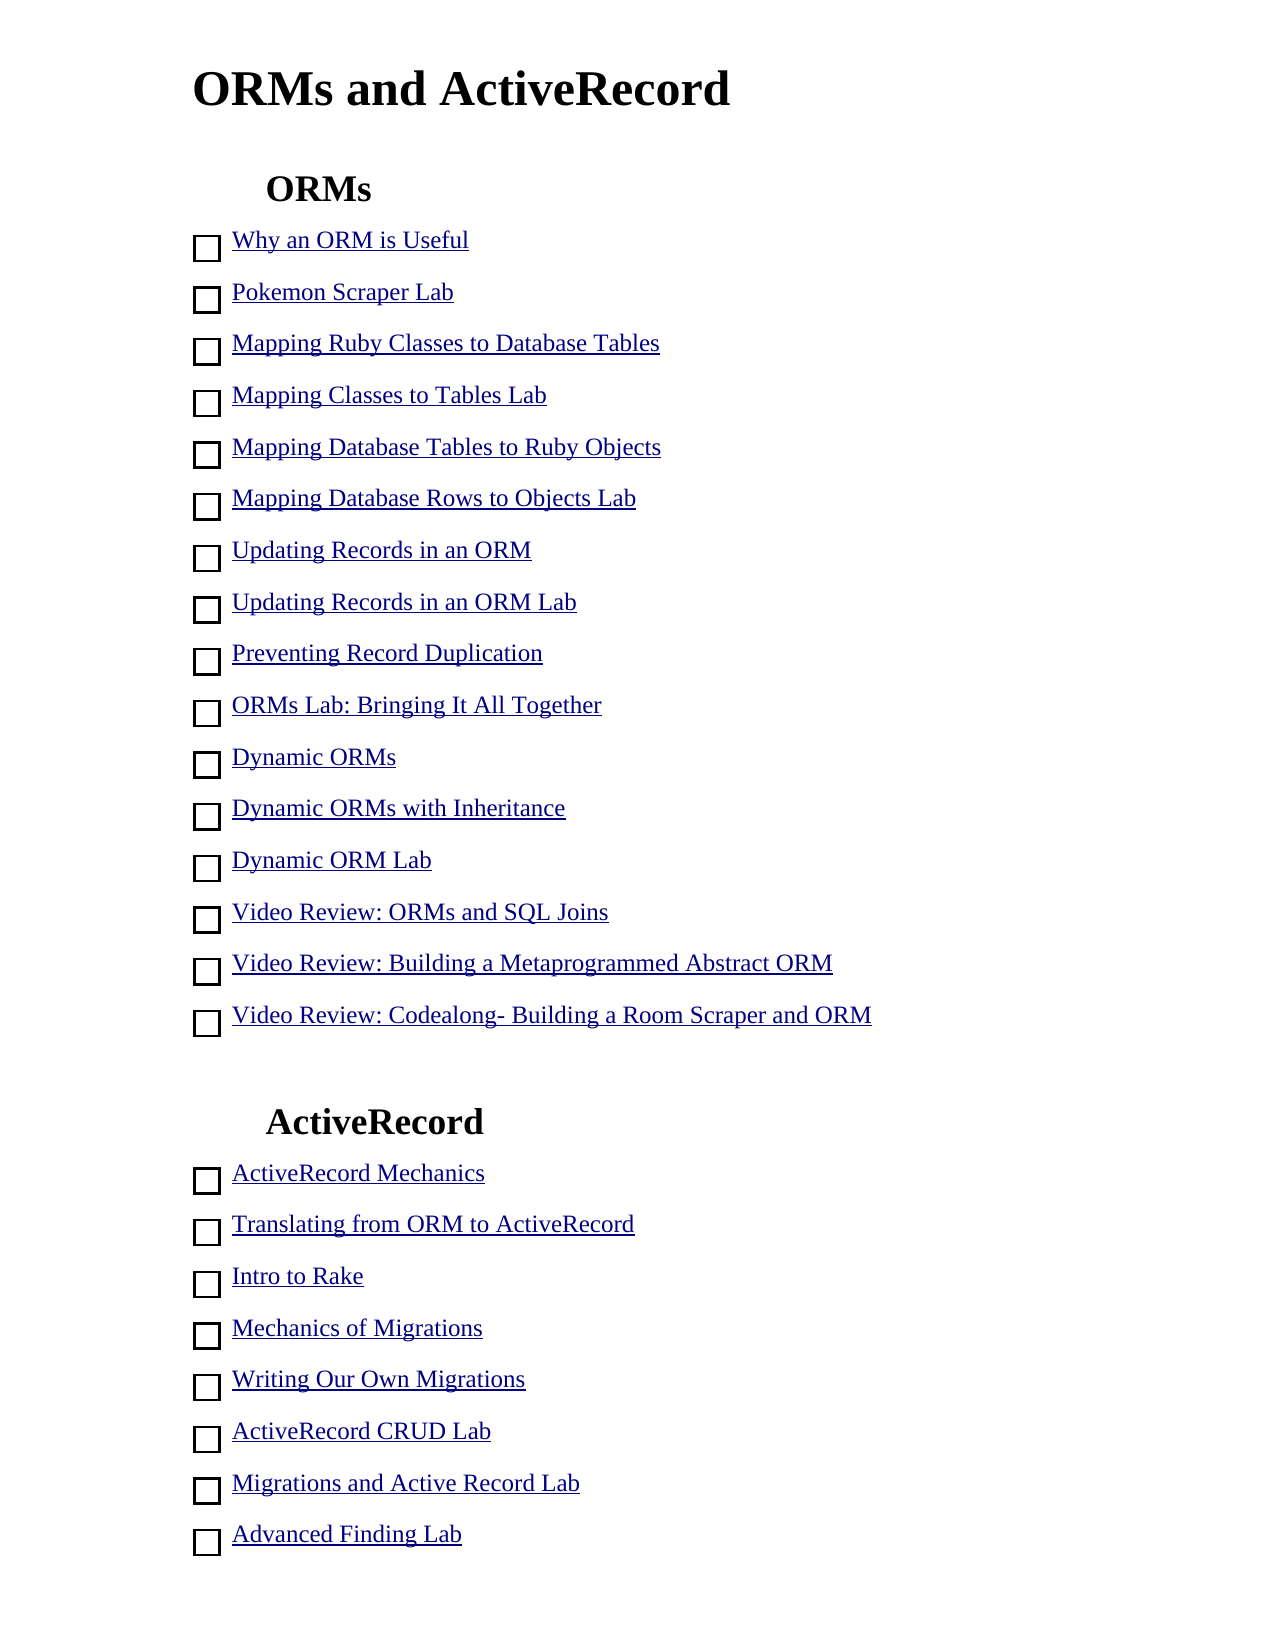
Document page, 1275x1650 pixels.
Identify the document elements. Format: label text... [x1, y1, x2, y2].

subtitle ORMs and ActiveRecord [162, 59, 1216, 117]
subtitle ORMs [236, 167, 1216, 210]
list Why an ORM is Useful Pokemon Scraper Lab Mapping Ruby Classes to Database Tables Mapping Classes to Tables Lab Mapping Database Tables to Ruby Objects Mapping Database Rows to Objects Lab Updating Records in an ORM Updating Records in an ORM Lab Preventing Record Duplication ORMs Lab: Bringing It All Together Dynamic ORMs Dynamic ORMs with Inheritance Dynamic ORM Lab Video Review: ORMs and SQL Joins Video Review: Building a Metaprogrammed Abstract ORM Video Review: Codealong- Building a Room Scraper and ORM [162, 222, 1216, 1049]
subtitle ActiveRecord [236, 1099, 1216, 1143]
list ActiveRecord Mechanics Translating from ORM to ActiveRecord Intro to Rake Mechanics of Migrations Writing Our Own Migrations ActiveRecord CRUD Lab Migrations and Active Record Lab Advanced Finding Lab [232, 1155, 1216, 1568]
list [162, 1155, 192, 1568]
